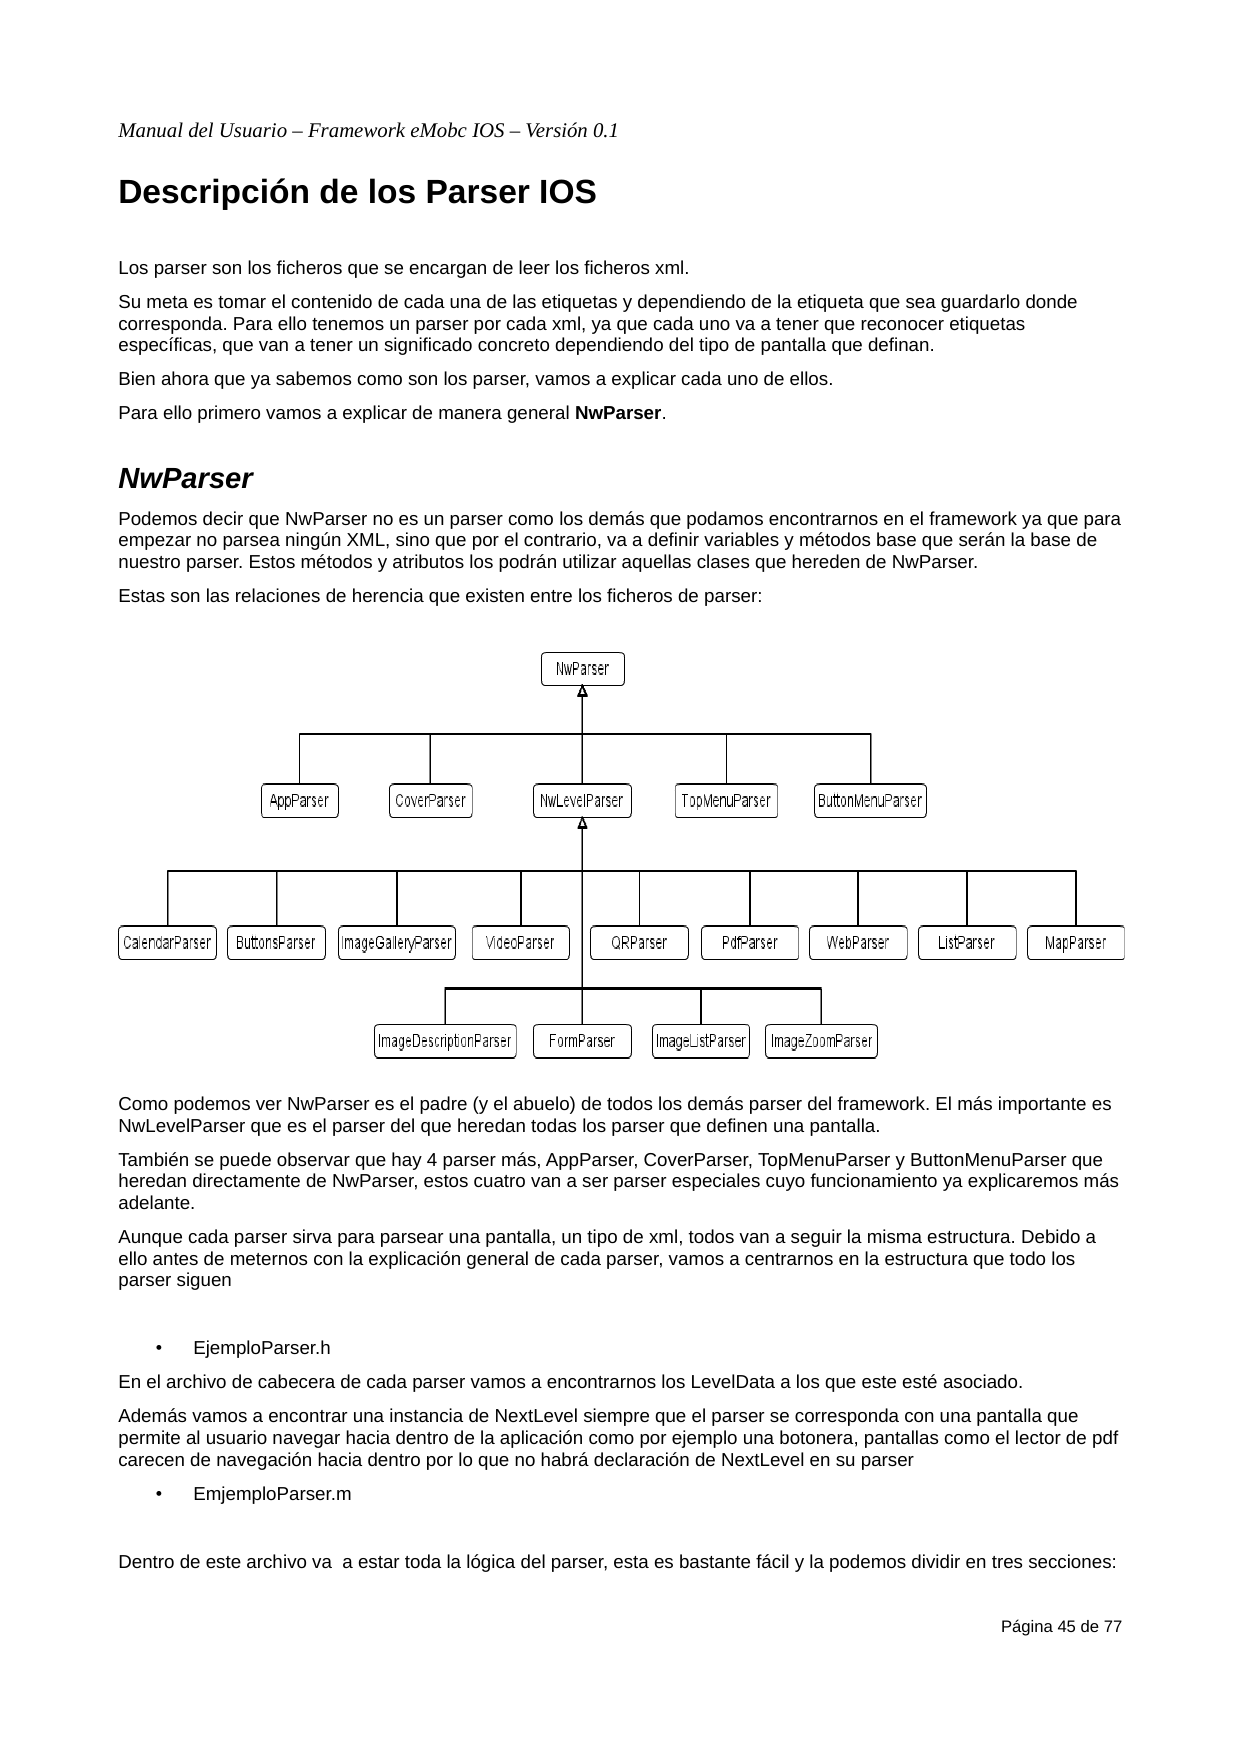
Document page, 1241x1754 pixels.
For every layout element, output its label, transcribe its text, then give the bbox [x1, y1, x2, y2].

picture [118, 652, 1125, 1059]
text Dentro de este archivo va a estar toda la lógica del parser, esta es bastante fácil y la podemos dividir en tres secciones: [118, 1551, 1122, 1572]
text Los parser son los ficheros que se encargan de leer los ficheros xml. [118, 257, 1122, 278]
text Su meta es tomar el contenido de cada una de las etiquetas y dependiendo de la etiqueta que sea guardarlo donde corresponda. Para ello tenemos un parser por cada xml, ya que cada uno va a tener que reconocer etiquetas específicas, que van a tener un significado concreto dependiendo del tipo de pantalla que definan. [118, 291, 1122, 356]
text Para ello primero vamos a explicar de manera general NwParser. [118, 402, 1122, 424]
text Podemos decir que NwParser no es un parser como los demás que podamos encontrarnos en el framework ya que para empezar no parsea ningún XML, sino que por el contrario, va a definir variables y métodos base que serán la base de nuestro parser. Estos métodos y atributos los podrán utilizar aquellas clases que hereden de NwParser. [118, 507, 1122, 572]
list EjemploParser.h [156, 1337, 1122, 1359]
text Bien ahora que ya sabemos como son los parser, vamos a explicar cada uno de ellos. [118, 368, 1122, 390]
text Aunque cada parser sirva para parsear una pantalla, un tipo de xml, todos van a seguir la misma estructura. Debido a ello antes de meternos con la explicación general de cada parser, vamos a centrarnos en la estructura que todo los parser siguen [118, 1226, 1122, 1290]
text Además vamos a encontrar una instancia de NextLevel siempre que el parser se corresponda con una pantalla que permite al usuario navegar hacia dentro de la aplicación como por ejemplo una botonera, pantallas como el lector de pdf carecen de navegación hacia dentro por lo que no habrá declaración de NextLevel en su parser [118, 1405, 1122, 1470]
text Como podemos ver NwParser es el padre (y el abuelo) de todos los demás parser del framework. El más importante es NwLevelParser que es el parser del que heredan todas los parser que definen una pantalla. [118, 1093, 1122, 1136]
text En el archivo de cabecera de cada parser vamos a encontrarnos los LevelData a los que este esté asociado. [118, 1371, 1122, 1393]
subtitle Descripción de los Parser IOS [118, 172, 1122, 210]
list EmjemploParser.m [156, 1482, 1122, 1504]
text Estas son las relaciones de herencia que existen entre los ficheros de parser: [118, 584, 1122, 606]
text También se puede observar que hay 4 parser más, AppParser, CoverParser, TopMenuParser y ButtonMenuParser que heredan directamente de NwParser, estos cuatro van a ser parser especiales cuyo funcionamiento ya explicaremos más adelante. [118, 1148, 1122, 1213]
subtitle NwParser [118, 461, 1122, 495]
